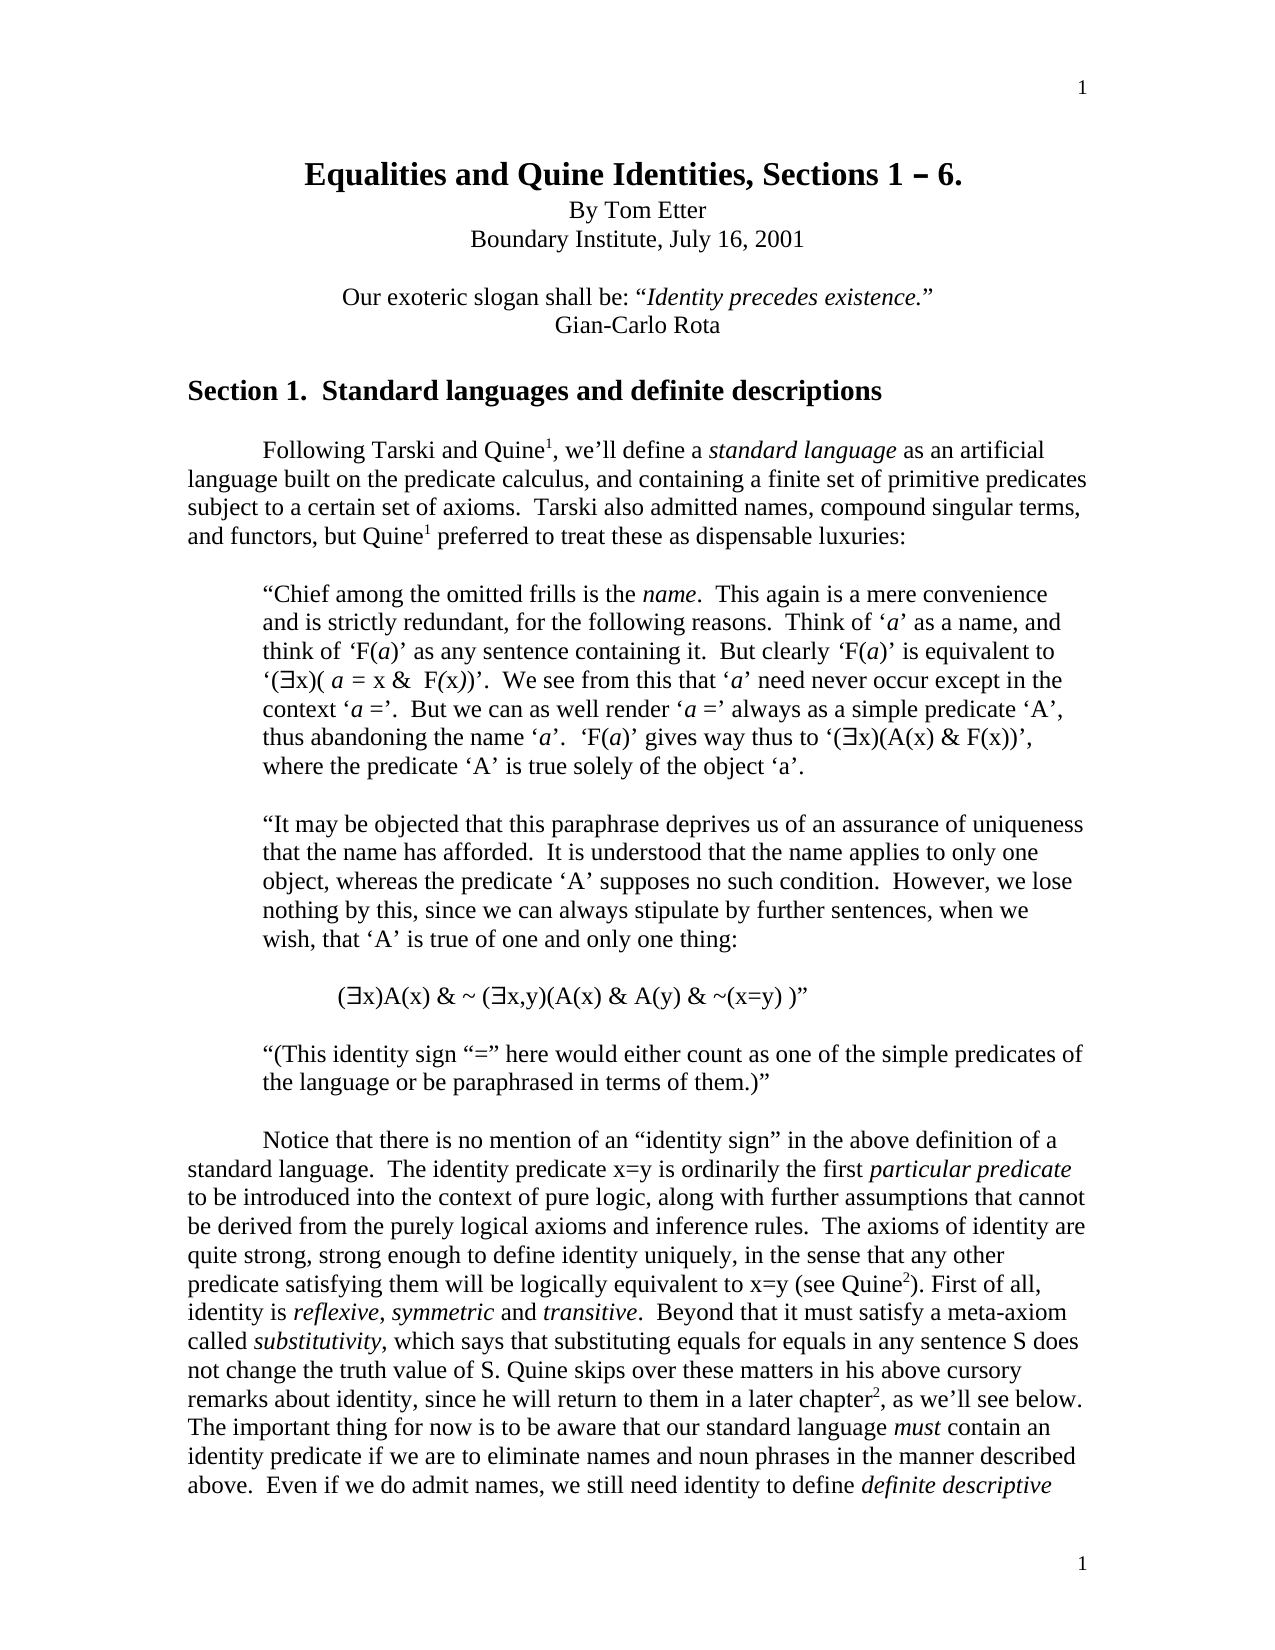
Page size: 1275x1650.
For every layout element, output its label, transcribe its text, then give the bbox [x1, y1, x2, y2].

text “It may be objected that this paraphrase deprives us of an assurance of uniqueness that the name has afforded. It is understood that the name applies to only one object, whereas the predicate ‘A’ supposes no such condition. However, we lose nothing by this, since we can always stipulate by further sentences, when we wish, that ‘A’ is true of one and only one thing: [262, 809, 1087, 952]
text (x)A(x) & ~ (x,y)(A(x) & A(y) & ~(x=y) )” [262, 981, 1087, 1010]
text “Chief among the omitted frills is the name. This again is a mere convenience and is strictly redundant, for the following reasons. Think of ‘a’ as a name, and think of ‘F(a)’ as any sentence containing it. But clearly ‘F(a)’ is equivalent to ‘(x)( a = x & F(x))’. We see from this that ‘a’ need never occur except in the context ‘a =’. But we can as well render ‘a =’ always as a simple predicate ‘A’, thus abandoning the name ‘a’. ‘F(a)’ gives way thus to ‘(x)(A(x) & F(x))’, where the predicate ‘A’ is true solely of the object ‘a’. [262, 579, 1087, 780]
text Following Tarski and Quine1, we’ll define a standard language as an artificial language built on the predicate calculus, and containing a finite set of primitive predicates subject to a certain set of axioms. Tarski also admitted names, compound singular terms, and functors, but Quine1 preferred to treat these as dispensable luxuries: [187, 435, 1087, 550]
text Notice that there is no mention of an “identity sign” in the above definition of a standard language. The identity predicate x=y is ordinarily the first particular predicate to be introduced into the context of pure logic, along with further assumptions that cannot be derived from the purely logical axioms and inference rules. The axioms of identity are quite strong, strong enough to define identity uniquely, in the sense that any other predicate satisfying them will be logically equivalent to x=y (see Quine2). First of all, identity is reflexive, symmetric and transitive. Beyond that it must satisfy a meta-axiom called substitutivity, which says that substituting equals for equals in any sentence S does not change the truth value of S. Quine skips over these matters in his above cursory remarks about identity, since he will return to them in a later chapter2, as we’ll see below. The important thing for now is to be aware that our standard language must contain an identity predicate if we are to eliminate names and noun phrases in the manner described above. Even if we do admit names, we still need identity to define definite descriptive [187, 1125, 1087, 1499]
text Section 1. Standard languages and definite descriptions [187, 373, 1087, 406]
text By Tom Etter [187, 195, 1087, 224]
text Boundary Institute, July 16, 2001 [187, 224, 1087, 253]
subtitle Equalities and Quine Identities, Sections 1 – 6. [187, 150, 1087, 195]
text “(This identity sign “=” here would either count as one of the simple predicates of the language or be paraphrased in terms of them.)” [262, 1039, 1087, 1096]
text Our exoteric slogan shall be: “Identity precedes existence.” [187, 282, 1087, 310]
text Gian-Carlo Rota [187, 310, 1087, 339]
